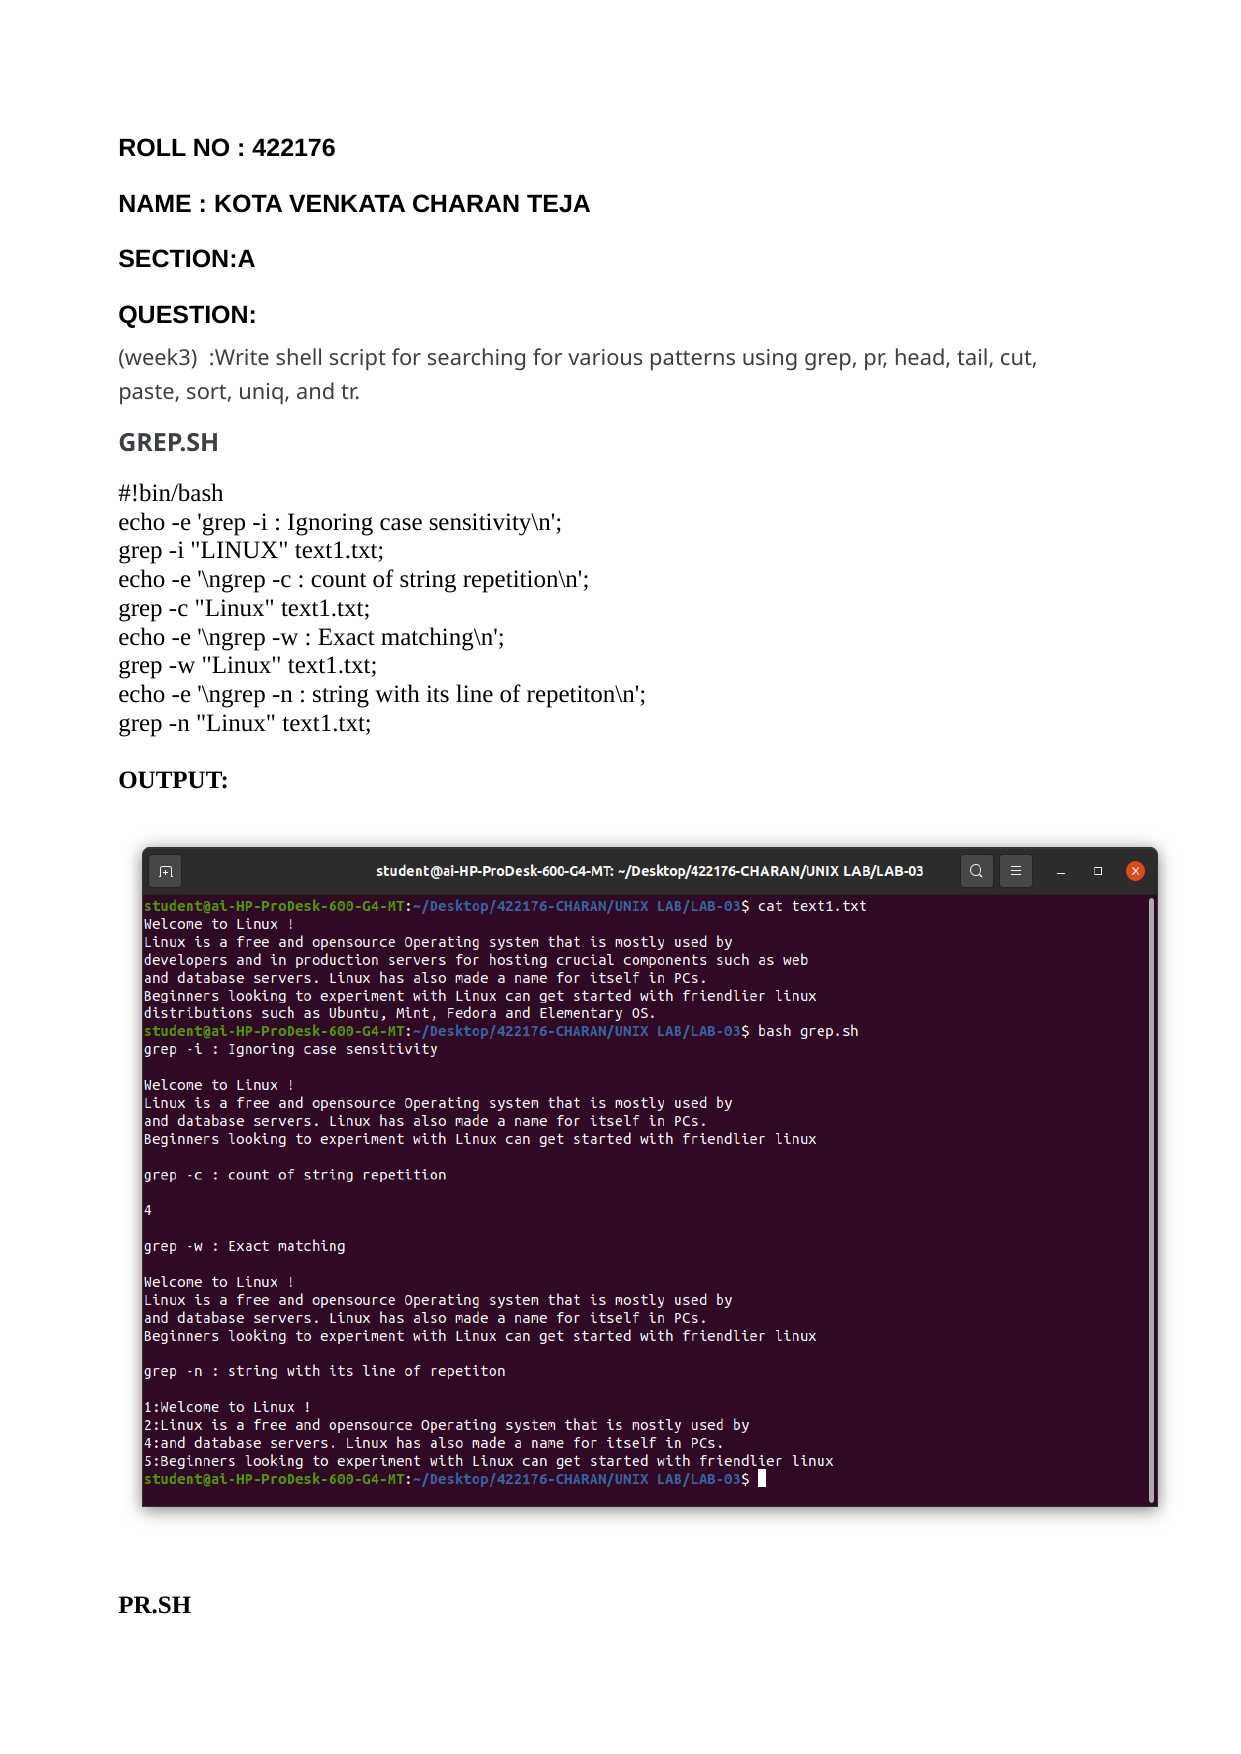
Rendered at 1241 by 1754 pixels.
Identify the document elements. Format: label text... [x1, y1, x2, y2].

subtitle NAME : KOTA VENKATA CHARAN TEJA [118, 188, 1122, 217]
text OUTPUT: [118, 766, 1122, 794]
text echo -e '\ngrep -w : Exact matching\n'; [118, 622, 1122, 651]
text grep -c "Linux" text1.txt; [118, 593, 1122, 622]
text (week3) :Write shell script for searching for various patterns using grep, pr, head, tail, cut, paste, sort, uniq, and tr. [118, 341, 1122, 405]
subtitle SECTION:A [118, 244, 1122, 273]
text #!bin/bash [118, 478, 1122, 507]
text echo -e '\ngrep -c : count of string repetition\n'; [118, 564, 1122, 593]
text PR.SH [118, 1591, 1122, 1619]
text GREP.SH [118, 424, 1122, 458]
subtitle QUESTION: [118, 300, 1122, 329]
text echo -e 'grep -i : Ignoring case sensitivity\n'; [118, 507, 1122, 536]
text grep -w "Linux" text1.txt; [118, 651, 1122, 679]
text echo -e '\ngrep -n : string with its line of repetiton\n'; [118, 679, 1122, 708]
text grep -i "LINUX" text1.txt; [118, 536, 1122, 564]
text grep -n "Linux" text1.txt; [118, 708, 1122, 737]
subtitle ROLL NO : 422176 [118, 133, 1122, 161]
picture [118, 825, 1180, 1534]
